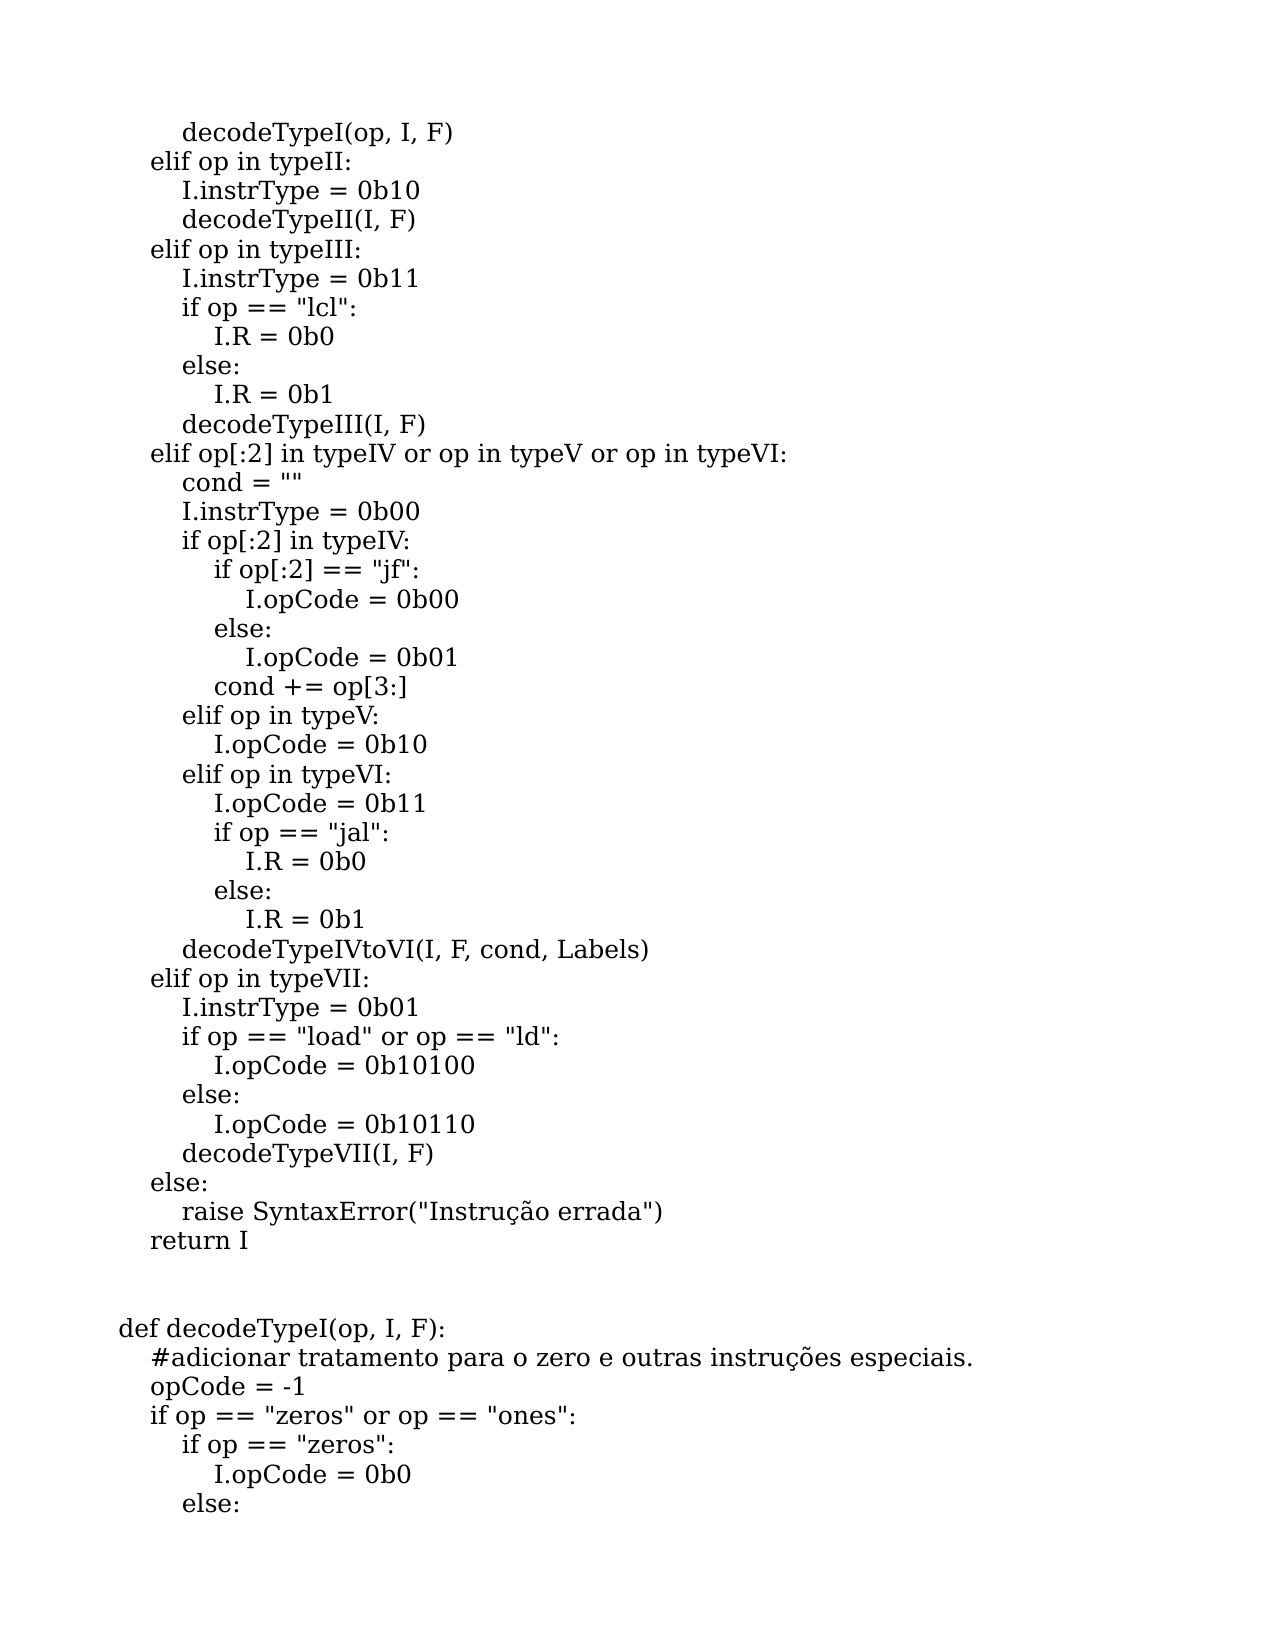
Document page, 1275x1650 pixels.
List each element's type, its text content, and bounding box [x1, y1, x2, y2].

text I.R = 0b0 [118, 322, 1157, 351]
text I.instrType = 0b01 [118, 993, 1157, 1022]
text I.opCode = 0b10100 [118, 1051, 1157, 1081]
text I.opCode = 0b01 [118, 643, 1157, 672]
text if op == "zeros" or op == "ones": [118, 1401, 1157, 1431]
text I.opCode = 0b0 [118, 1460, 1157, 1489]
text opCode = -1 [118, 1372, 1157, 1401]
text if op == "jal": [118, 818, 1157, 847]
text #adicionar tratamento para o zero e outras instruções especiais. [118, 1343, 1157, 1372]
text else: [118, 1489, 1157, 1518]
text elif op[:2] in typeIV or op in typeV or op in typeVI: [118, 439, 1157, 468]
text if op == "lcl": [118, 293, 1157, 322]
text else: [118, 1081, 1157, 1110]
text else: [118, 614, 1157, 643]
text cond += op[3:] [118, 672, 1157, 701]
text if op[:2] in typeIV: [118, 526, 1157, 556]
text I.R = 0b0 [118, 847, 1157, 876]
text cond = "" [118, 468, 1157, 497]
text I.opCode = 0b10110 [118, 1110, 1157, 1139]
text I.opCode = 0b11 [118, 789, 1157, 818]
text elif op in typeVII: [118, 964, 1157, 993]
text I.R = 0b1 [118, 381, 1157, 410]
text elif op in typeIII: [118, 235, 1157, 264]
text decodeTypeII(I, F) [118, 206, 1157, 235]
text else: [118, 351, 1157, 381]
text I.R = 0b1 [118, 906, 1157, 935]
text if op == "zeros": [118, 1431, 1157, 1460]
text I.opCode = 0b00 [118, 585, 1157, 614]
text else: [118, 876, 1157, 906]
text if op[:2] == "jf": [118, 556, 1157, 585]
text elif op in typeII: [118, 147, 1157, 176]
text elif op in typeVI: [118, 760, 1157, 789]
text else: [118, 1168, 1157, 1197]
text elif op in typeV: [118, 701, 1157, 731]
text I.instrType = 0b11 [118, 264, 1157, 293]
text decodeTypeVII(I, F) [118, 1139, 1157, 1168]
text I.instrType = 0b10 [118, 176, 1157, 206]
text raise SyntaxError("Instrução errada") [118, 1197, 1157, 1226]
text I.opCode = 0b10 [118, 731, 1157, 760]
text decodeTypeIII(I, F) [118, 410, 1157, 439]
text decodeTypeI(op, I, F) [118, 118, 1157, 147]
text decodeTypeIVtoVI(I, F, cond, Labels) [118, 935, 1157, 964]
text I.instrType = 0b00 [118, 497, 1157, 526]
text def decodeTypeI(op, I, F): [118, 1314, 1157, 1343]
text if op == "load" or op == "ld": [118, 1022, 1157, 1051]
text return I [118, 1226, 1157, 1256]
